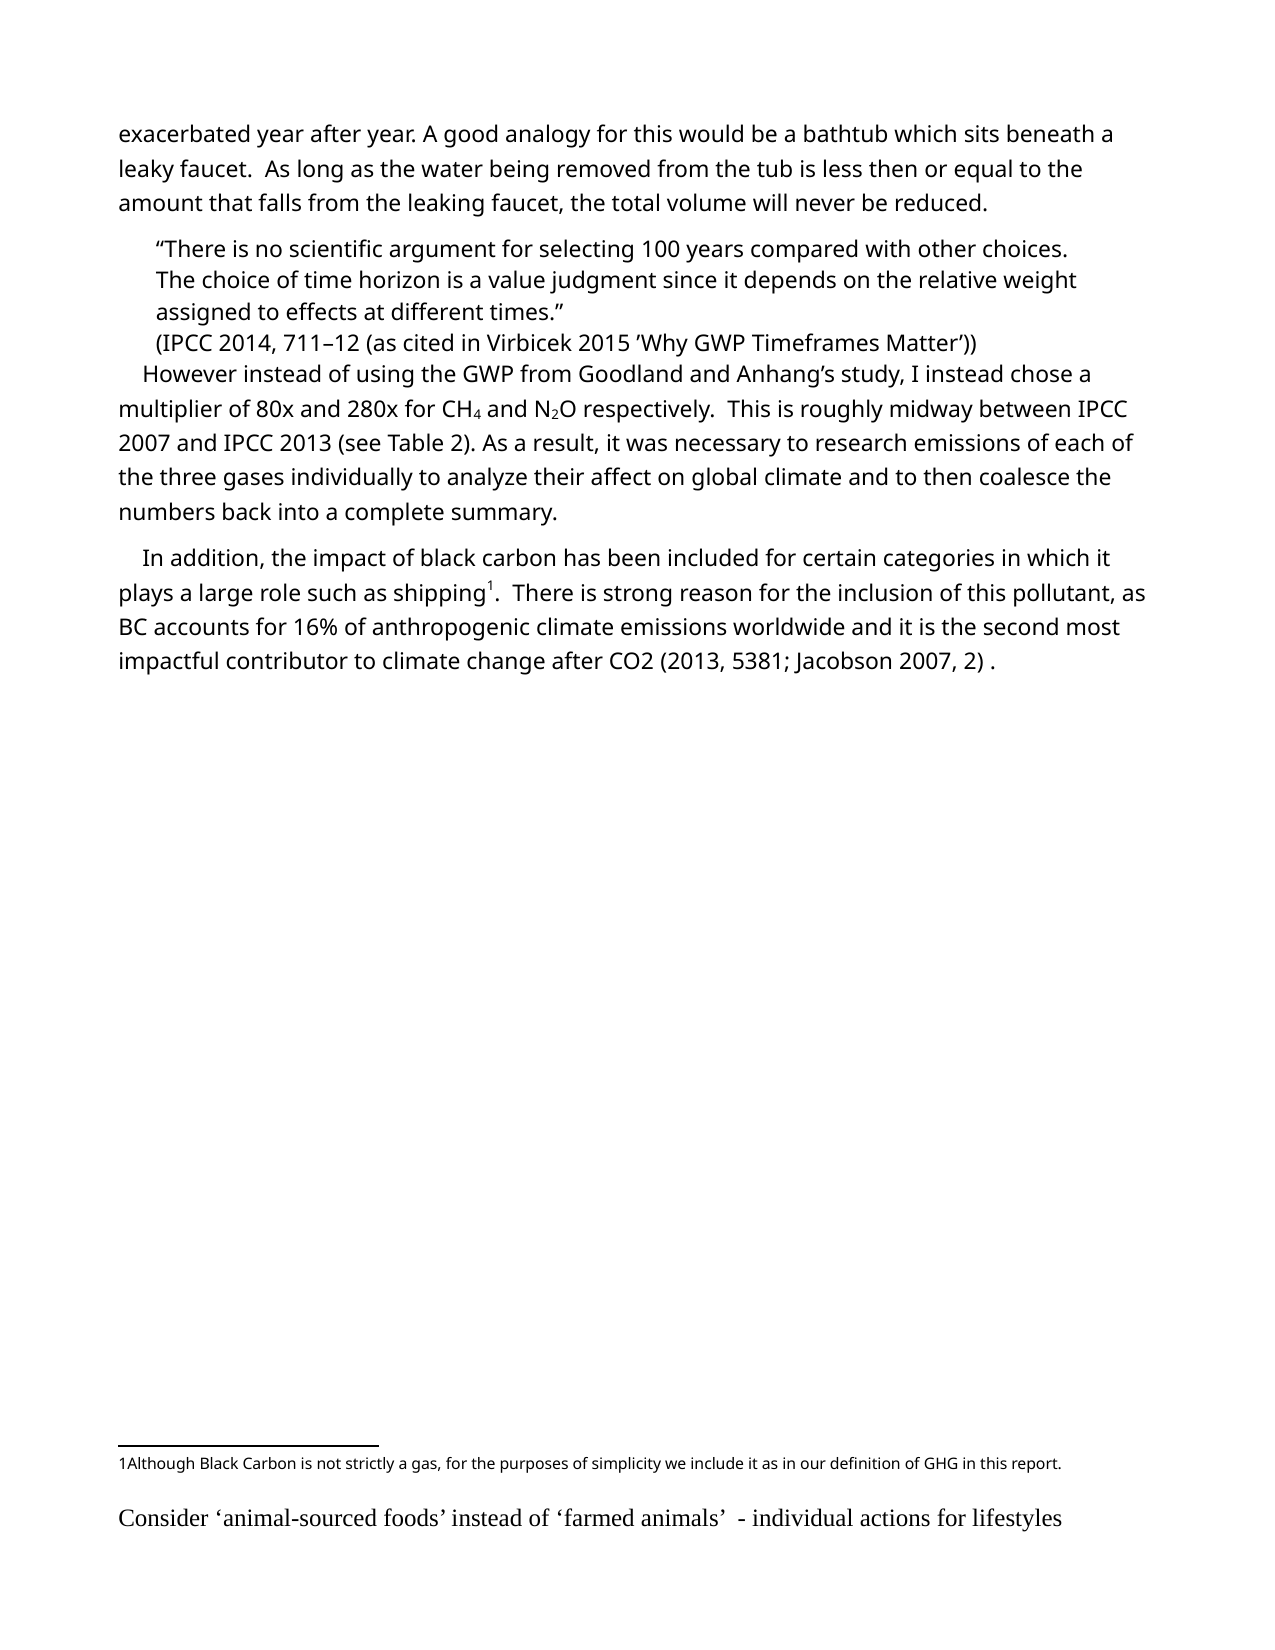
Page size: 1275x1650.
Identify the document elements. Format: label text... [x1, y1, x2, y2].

text However instead of using the GWP from Goodland and Anhang’s study, I instead chose a multiplier of 80x and 280x for CH4 and N2O respectively. This is roughly midway between IPCC 2007 and IPCC 2013 (see Table 2). As a result, it was necessary to research emissions of each of the three gases individually to analyze their affect on global climate and to then coalesce the numbers back into a complete summary. [118, 358, 1157, 527]
text exacerbated year after year. A good analogy for this would be a bathtub which sits beneath a leaky faucet. As long as the water being removed from the tub is less then or equal to the amount that falls from the leaking faucet, the total volume will never be reduced. [118, 118, 1157, 218]
text (IPCC 2014, 711–12 (as cited in Virbicek 2015 ’Why GWP Timeframes Matter’)) [156, 327, 1104, 358]
text In addition, the impact of black carbon has been included for certain categories in which it plays a large role such as shipping. There is strong reason for the inclusion of this pollutant, as BC accounts for 16% of anthropogenic climate emissions worldwide and it is the second most impactful contributor to climate change after CO2 (2013, 5381; Jacobson 2007, 2) . [118, 542, 1157, 676]
text Although Black Carbon is not strictly a gas, for the purposes of simplicity we include it as in our definition of GHG in this report. [118, 1452, 1157, 1474]
text “There is no scientific argument for selecting 100 years compared with other choices. The choice of time horizon is a value judgment since it depends on the relative weight assigned to effects at different times.” [156, 233, 1104, 327]
